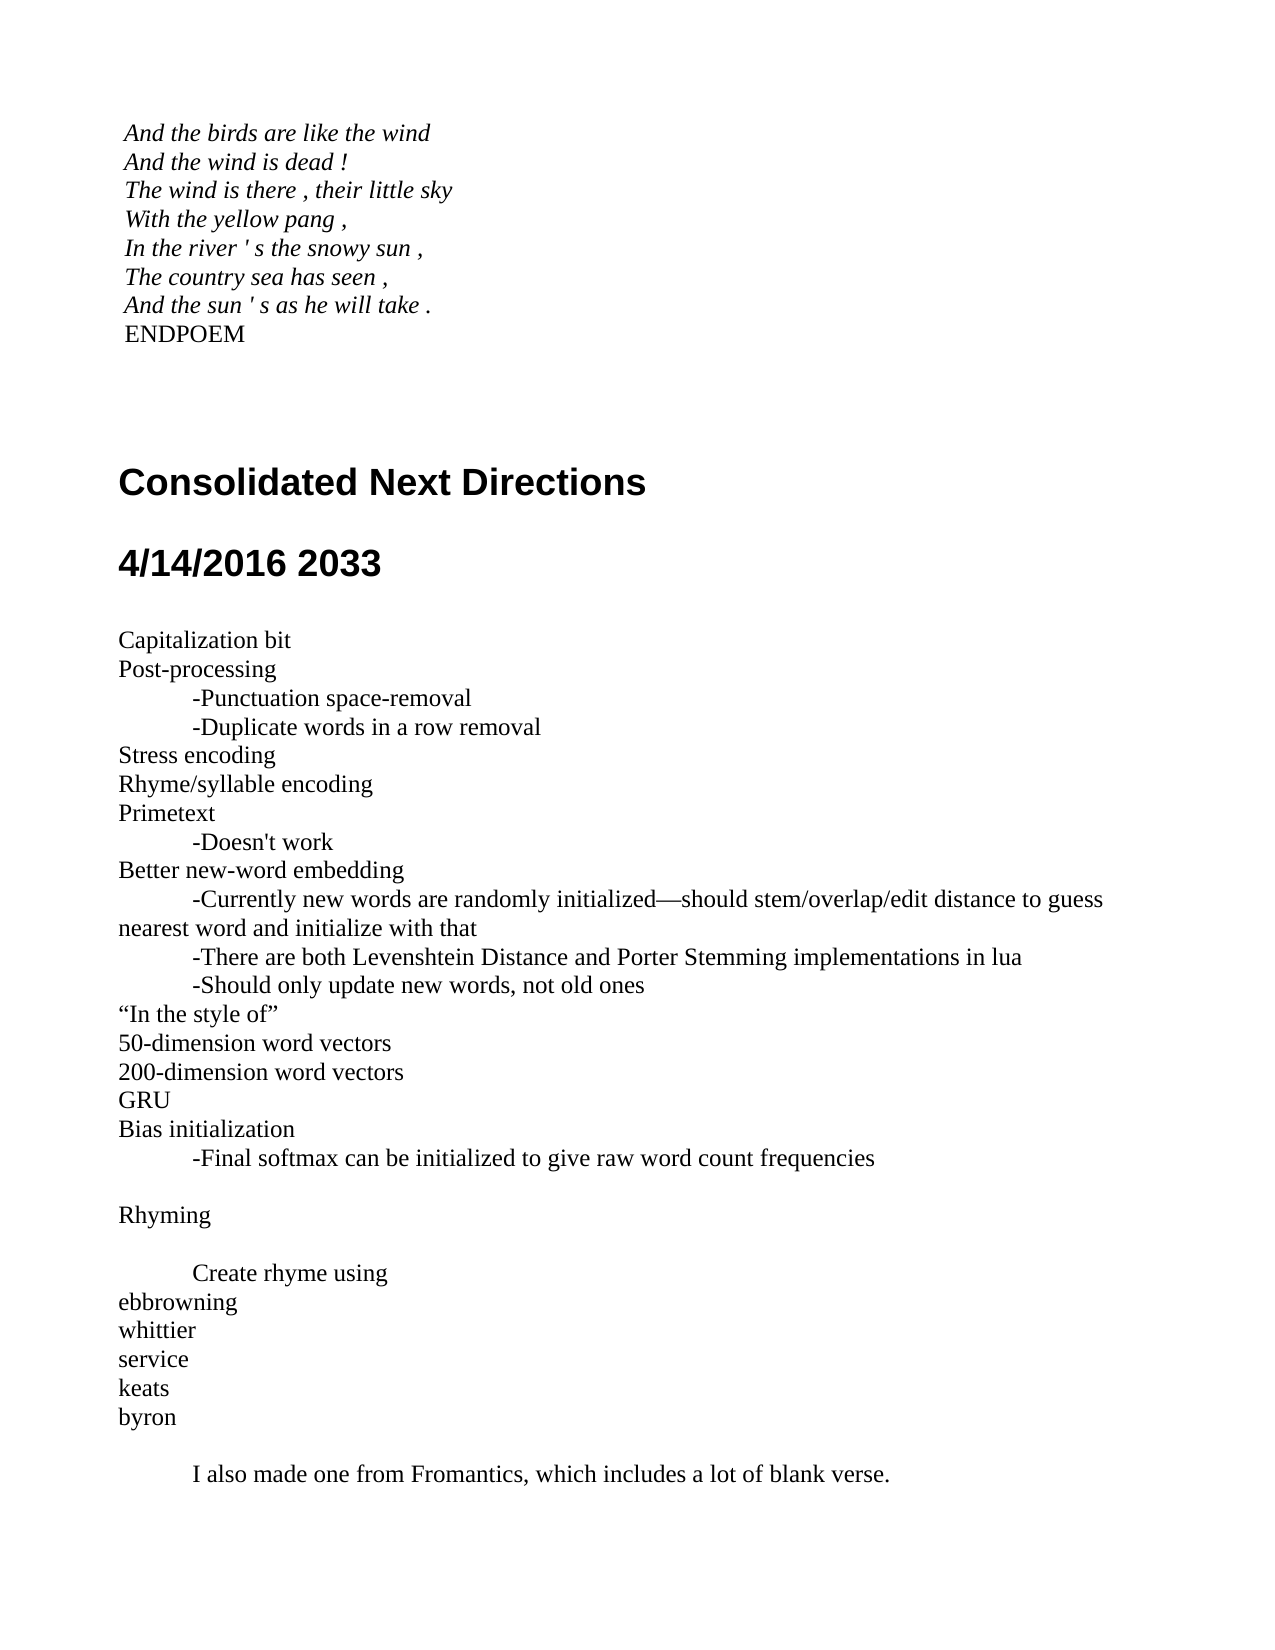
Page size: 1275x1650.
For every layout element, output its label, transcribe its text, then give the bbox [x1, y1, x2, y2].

text service [118, 1344, 1157, 1373]
text -Final softmax can be initialized to give raw word count frequencies [118, 1143, 1157, 1172]
text “In the style of” [118, 999, 1157, 1028]
text With the yellow pang , [118, 204, 1157, 233]
text Stress encoding [118, 740, 1157, 769]
text ENDPOEM [118, 319, 1157, 348]
text Rhyme/syllable encoding [118, 769, 1157, 798]
text -Should only update new words, not old ones [118, 970, 1157, 999]
text The wind is there , their little sky [118, 176, 1157, 204]
subtitle 4/14/2016 2033 [118, 541, 1157, 584]
text -Duplicate words in a row removal [118, 712, 1157, 740]
text Capitalization bit [118, 625, 1157, 654]
text And the sun ' s as he will take . [118, 291, 1157, 319]
text Rhyming [118, 1200, 1157, 1229]
text GRU [118, 1085, 1157, 1114]
text byron [118, 1402, 1157, 1430]
text whittier [118, 1315, 1157, 1344]
text -There are both Levenshtein Distance and Porter Stemming implementations in lua [118, 942, 1157, 970]
text 50-dimension word vectors [118, 1028, 1157, 1057]
text -Currently new words are randomly initialized—should stem/overlap/edit distance to guess nearest word and initialize with that [118, 884, 1157, 942]
text Better new-word embedding [118, 855, 1157, 884]
text I also made one from Fromantics, which includes a lot of blank verse. [118, 1459, 1157, 1488]
text -Doesn't work [118, 827, 1157, 855]
text keats [118, 1373, 1157, 1402]
text And the birds are like the wind [118, 118, 1157, 147]
text ebbrowning [118, 1287, 1157, 1315]
text 200-dimension word vectors [118, 1057, 1157, 1085]
text And the wind is dead ! [118, 147, 1157, 176]
text Post-processing [118, 654, 1157, 683]
text Bias initialization [118, 1114, 1157, 1143]
text The country sea has seen , [118, 262, 1157, 291]
text In the river ' s the snowy sun , [118, 233, 1157, 262]
text -Punctuation space-removal [118, 683, 1157, 712]
subtitle Consolidated Next Directions [118, 459, 1157, 503]
text Primetext [118, 798, 1157, 827]
text Create rhyme using [118, 1258, 1157, 1287]
